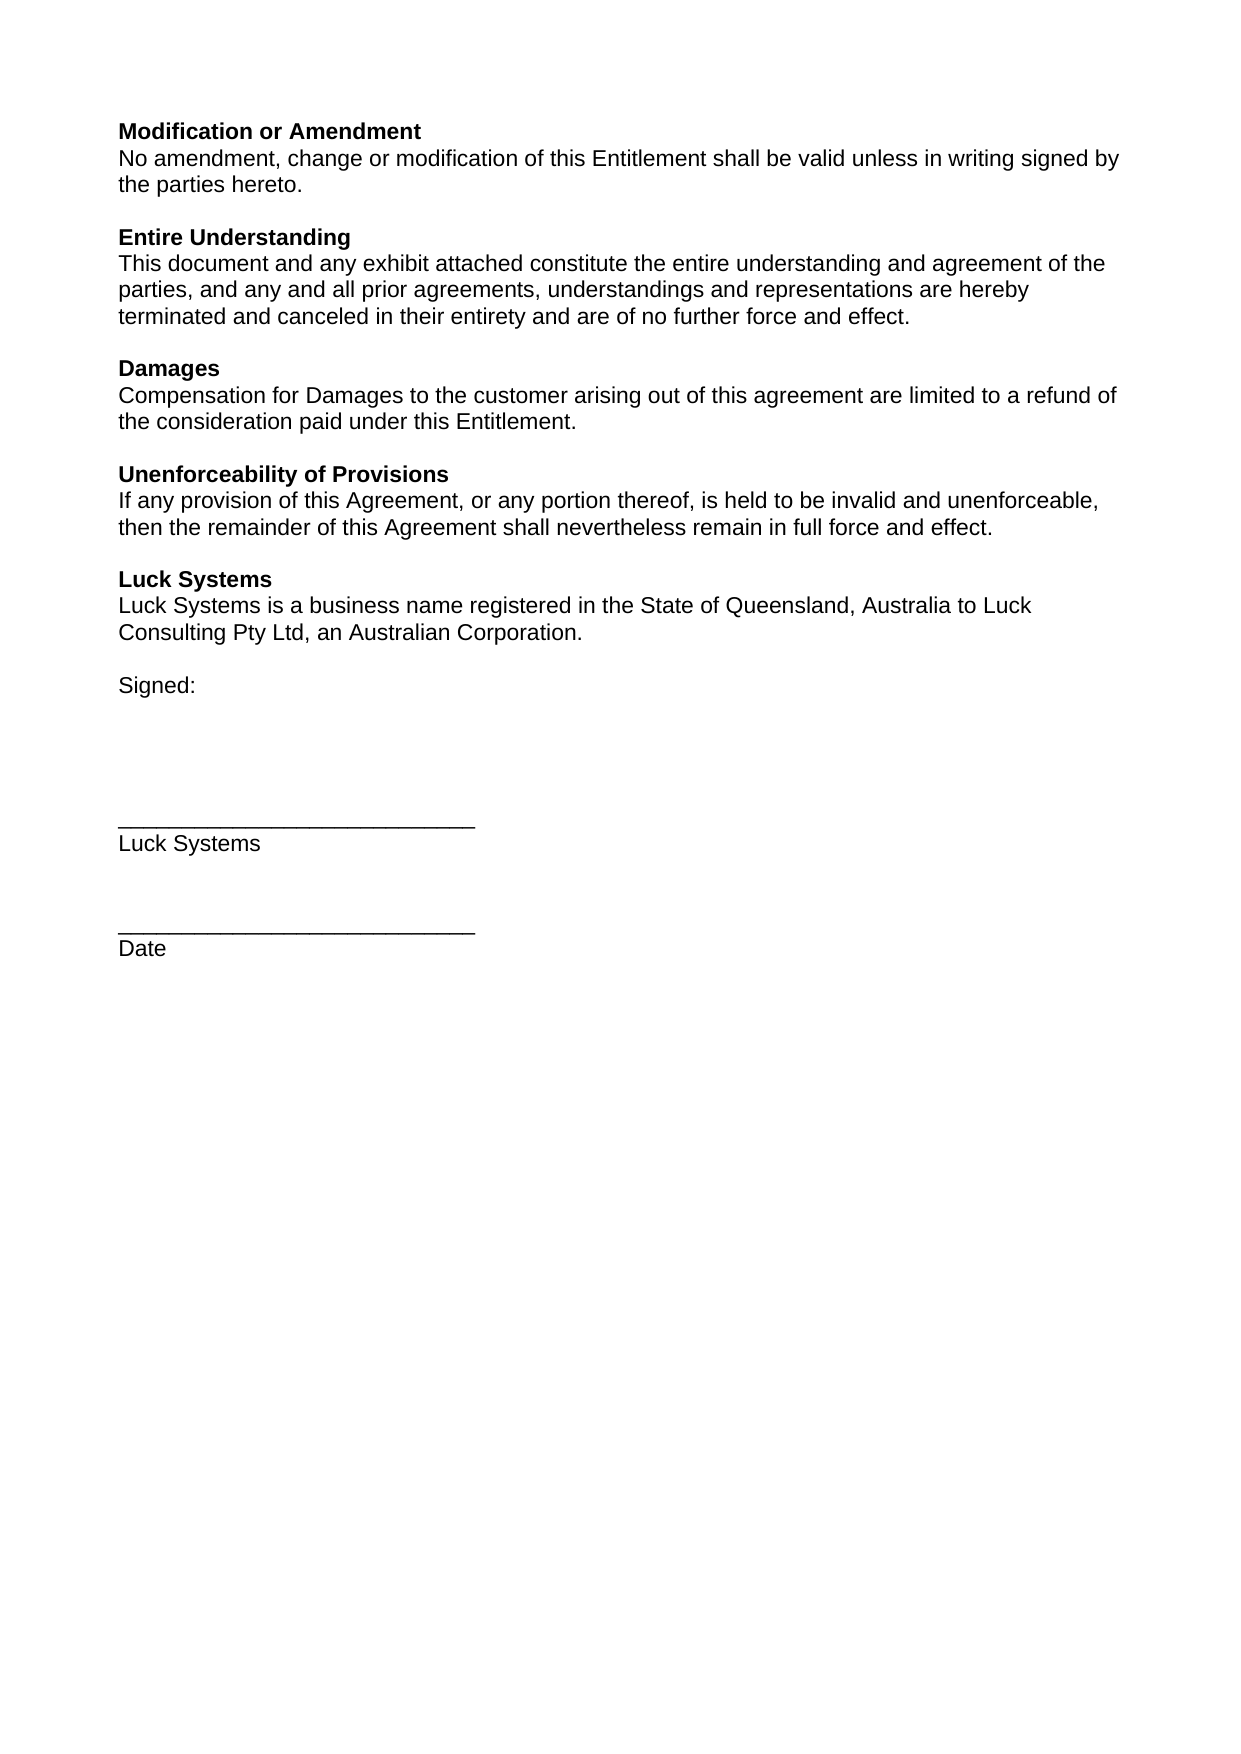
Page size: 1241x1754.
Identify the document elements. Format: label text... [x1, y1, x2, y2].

text Signed: [118, 672, 1122, 698]
text Entire Understanding [118, 223, 1122, 250]
text Date [118, 935, 1122, 961]
text Unenforceability of Provisions [118, 461, 1122, 487]
text If any provision of this Agreement, or any portion thereof, is held to be invalid and unenforceable, then the remainder of this Agreement shall nevertheless remain in full force and effect. [118, 487, 1122, 540]
text Compensation for Damages to the customer arising out of this agreement are limited to a refund of the consideration paid under this Entitlement. [118, 382, 1122, 434]
text Luck Systems [118, 830, 1122, 856]
text This document and any exhibit attached constitute the entire understanding and agreement of the parties, and any and all prior agreements, understandings and representations are hereby terminated and canceled in their entirety and are of no further force and effect. [118, 250, 1122, 329]
text ____________________________ [118, 909, 1122, 935]
text Luck Systems is a business name registered in the State of Queensland, Australia to Luck Consulting Pty Ltd, an Australian Corporation. [118, 592, 1122, 645]
text Damages [118, 355, 1122, 382]
text Luck Systems [118, 566, 1122, 592]
text ____________________________ [118, 803, 1122, 830]
text Modification or Amendment [118, 118, 1122, 144]
text No amendment, change or modification of this Entitlement shall be valid unless in writing signed by the parties hereto. [118, 144, 1122, 197]
